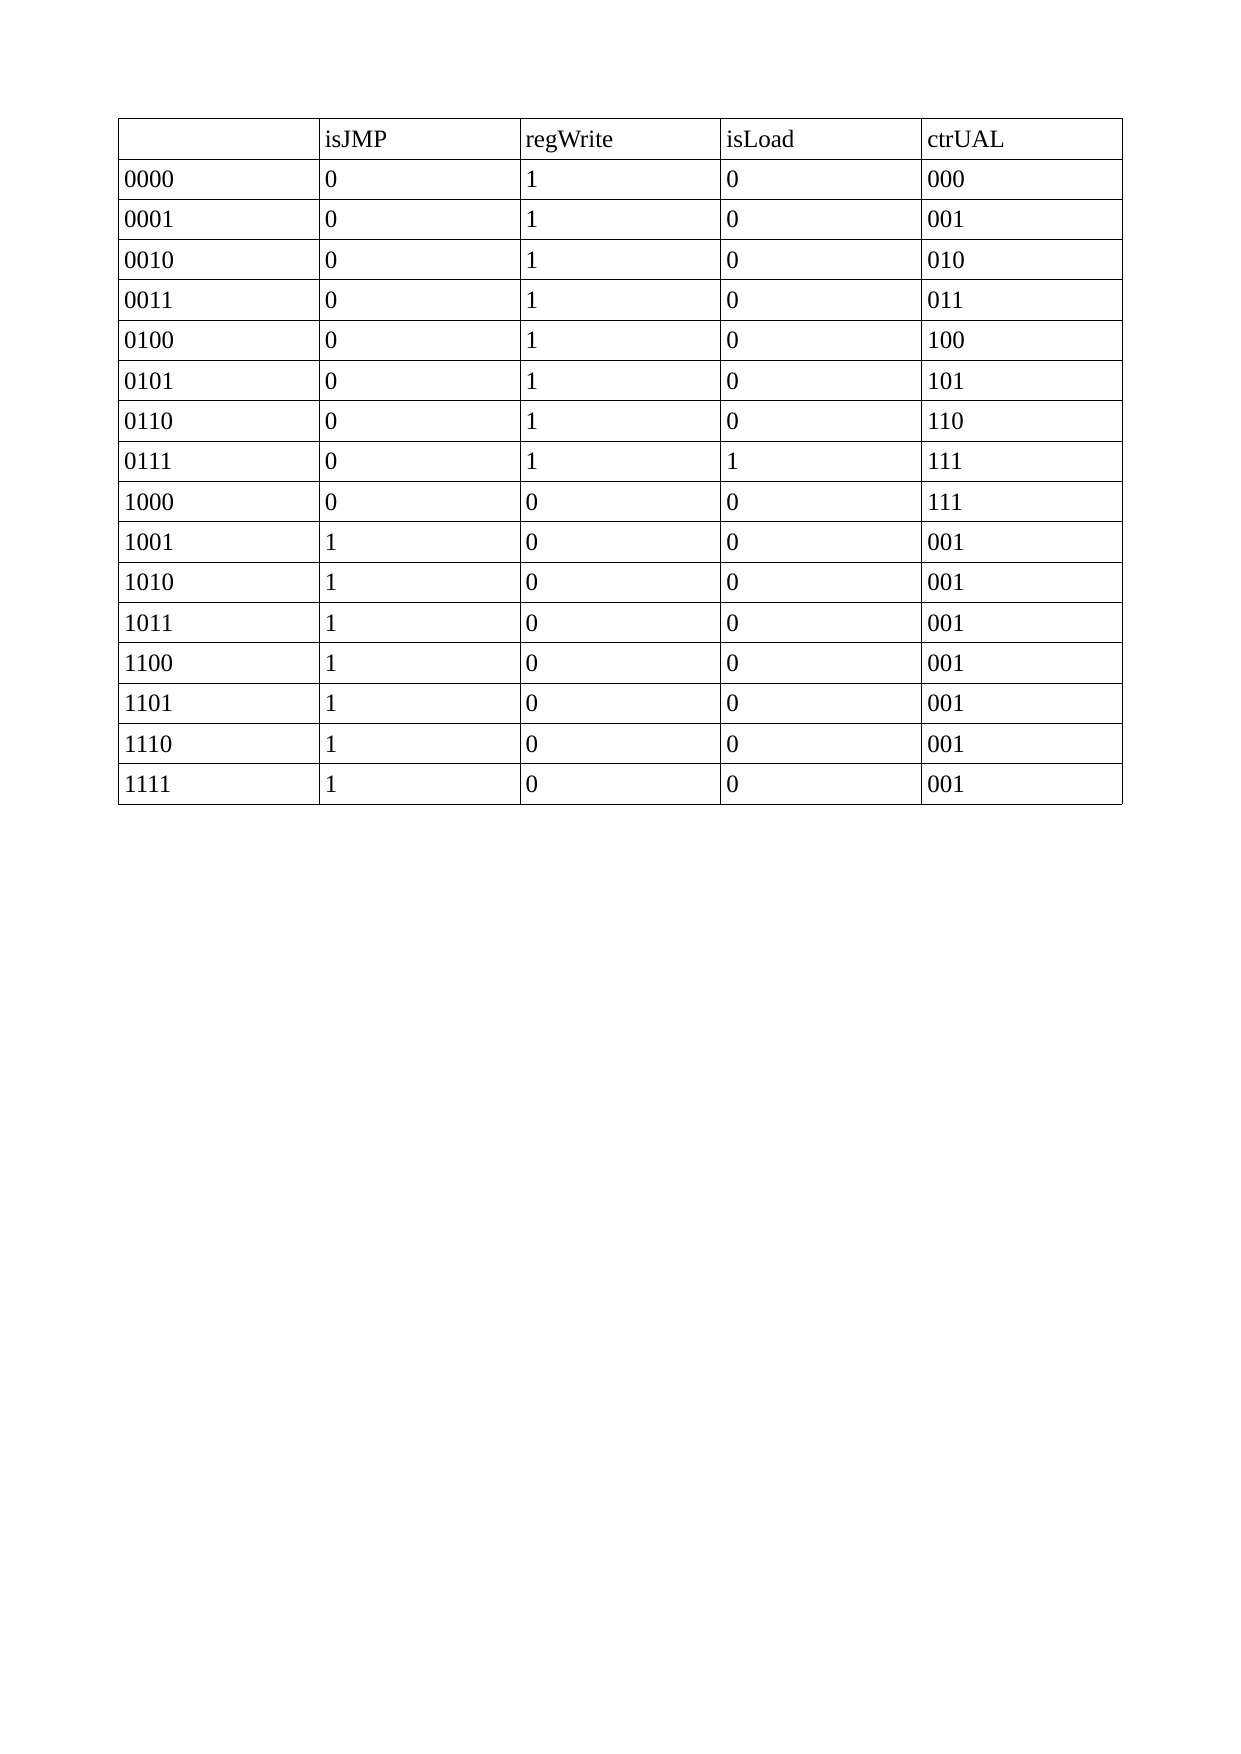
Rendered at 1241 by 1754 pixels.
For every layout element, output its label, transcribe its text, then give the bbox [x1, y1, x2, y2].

table_cell 0 [521, 643, 720, 682]
table_cell 1 [320, 643, 520, 682]
table_header isJMP [320, 119, 520, 158]
table_header [119, 119, 319, 158]
table_cell 111 [922, 442, 1122, 481]
table_cell 1 [320, 764, 520, 803]
table_cell 001 [922, 684, 1122, 723]
table_cell 0 [721, 643, 921, 682]
table_cell 1 [721, 442, 921, 481]
table_cell 1001 [119, 522, 319, 562]
table_cell 1101 [119, 684, 319, 723]
table_cell 0 [521, 764, 720, 803]
table_cell 0001 [119, 200, 319, 239]
table_cell 001 [922, 563, 1122, 602]
table_cell 0 [721, 522, 921, 562]
table_cell 0 [521, 522, 720, 562]
table_cell 0 [521, 563, 720, 602]
table_cell 1000 [119, 482, 319, 521]
table_cell 0 [721, 321, 921, 360]
table_cell 1 [521, 200, 720, 239]
table_cell 0 [521, 603, 720, 642]
table_cell 0110 [119, 401, 319, 441]
table_cell 0 [521, 684, 720, 723]
table_cell 0 [721, 563, 921, 602]
table_cell 001 [922, 724, 1122, 763]
table_cell 100 [922, 321, 1122, 360]
table_cell 0 [320, 240, 520, 279]
table_cell 0 [721, 684, 921, 723]
table_cell 001 [922, 643, 1122, 682]
table_cell 001 [922, 200, 1122, 239]
table_cell 0 [721, 280, 921, 320]
table_cell 0 [320, 280, 520, 320]
table_cell 0 [320, 442, 520, 481]
table_cell 001 [922, 603, 1122, 642]
table_header ctrUAL [922, 119, 1122, 158]
table_cell 0 [721, 200, 921, 239]
table_header regWrite [521, 119, 720, 158]
table_cell 0 [721, 764, 921, 803]
table_cell 0 [320, 321, 520, 360]
table_cell 1 [320, 684, 520, 723]
table_cell 010 [922, 240, 1122, 279]
table_cell 1 [521, 280, 720, 320]
table_cell 1111 [119, 764, 319, 803]
table_cell 0 [721, 361, 921, 400]
table_cell 0 [721, 603, 921, 642]
table_cell 0111 [119, 442, 319, 481]
table_cell 0011 [119, 280, 319, 320]
table_cell 1 [320, 603, 520, 642]
table_cell 1110 [119, 724, 319, 763]
table_cell 1010 [119, 563, 319, 602]
table_cell 0 [521, 724, 720, 763]
table_cell 001 [922, 522, 1122, 562]
table_cell 0 [521, 482, 720, 521]
table_cell 001 [922, 764, 1122, 803]
table_cell 0100 [119, 321, 319, 360]
table_cell 1 [320, 563, 520, 602]
table_cell 1011 [119, 603, 319, 642]
table_cell 0 [721, 401, 921, 441]
table_cell 1 [320, 724, 520, 763]
table_cell 0 [320, 200, 520, 239]
table_cell 0101 [119, 361, 319, 400]
table_cell 111 [922, 482, 1122, 521]
table_header isLoad [721, 119, 921, 158]
table_cell 0010 [119, 240, 319, 279]
table_cell 1 [320, 522, 520, 562]
table_cell 0000 [119, 160, 319, 199]
table_cell 101 [922, 361, 1122, 400]
table_cell 1 [521, 442, 720, 481]
table_cell 110 [922, 401, 1122, 441]
table_cell 0 [320, 401, 520, 441]
table_cell 0 [721, 240, 921, 279]
table_cell 1 [521, 361, 720, 400]
table_cell 1 [521, 401, 720, 441]
table_cell 1 [521, 240, 720, 279]
table_cell 011 [922, 280, 1122, 320]
table_cell 1 [521, 321, 720, 360]
table_cell 000 [922, 160, 1122, 199]
table_cell 0 [721, 724, 921, 763]
table_cell 1100 [119, 643, 319, 682]
table_cell 0 [320, 482, 520, 521]
table_cell 1 [521, 160, 720, 199]
table_cell 0 [320, 361, 520, 400]
table_cell 0 [721, 160, 921, 199]
table_cell 0 [721, 482, 921, 521]
table_cell 0 [320, 160, 520, 199]
